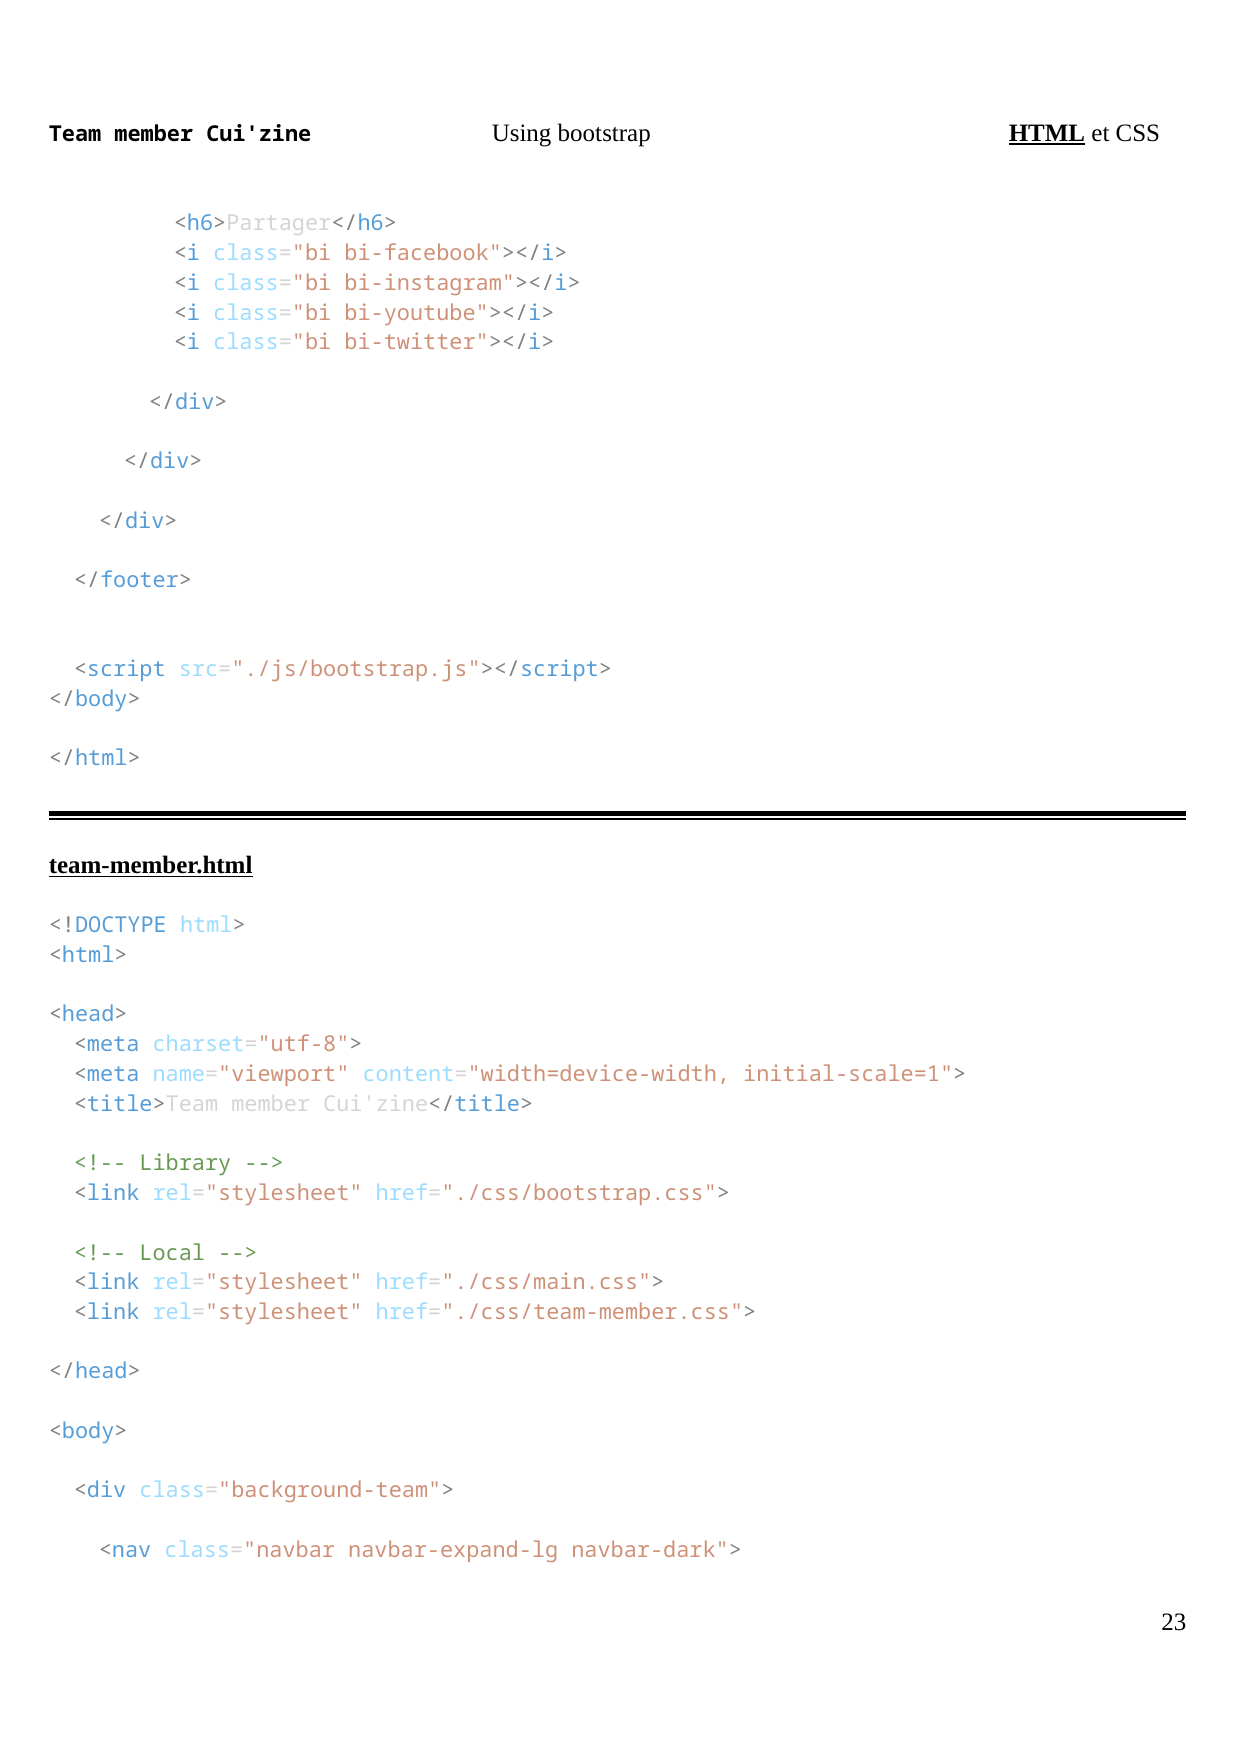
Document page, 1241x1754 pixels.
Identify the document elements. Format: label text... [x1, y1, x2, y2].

text <body> [48, 1415, 1186, 1445]
text <link rel="stylesheet" href="./css/main.css"> [48, 1266, 1186, 1296]
text </html> [48, 742, 1186, 772]
text <script src="./js/bootstrap.js"></script> [48, 653, 1186, 683]
text <title>Team member Cui'zine</title> [48, 1088, 1186, 1117]
text <i class="bi bi-instagram"></i> [48, 267, 1186, 296]
text </div> [48, 505, 1186, 534]
text <i class="bi bi-youtube"></i> [48, 296, 1186, 326]
text <head> [48, 998, 1186, 1028]
text </body> [48, 683, 1186, 713]
text <!-- Local --> [48, 1236, 1186, 1266]
text </footer> [48, 564, 1186, 594]
text </head> [48, 1356, 1186, 1385]
text <!DOCTYPE html> [48, 909, 1186, 939]
text <i class="bi bi-facebook"></i> [48, 237, 1186, 267]
text <meta charset="utf-8"> [48, 1028, 1186, 1058]
text <link rel="stylesheet" href="./css/team-member.css"> [48, 1296, 1186, 1326]
text <html> [48, 939, 1186, 969]
text <div class="background-team"> [48, 1474, 1186, 1504]
text <i class="bi bi-twitter"></i> [48, 326, 1186, 356]
text <link rel="stylesheet" href="./css/bootstrap.css"> [48, 1177, 1186, 1207]
text </div> [48, 445, 1186, 475]
text </div> [48, 386, 1186, 416]
text <h6>Partager</h6> [48, 207, 1186, 237]
text <meta name="viewport" content="width=device-width, initial-scale=1"> [48, 1058, 1186, 1088]
text <nav class="navbar navbar-expand-lg navbar-dark"> [48, 1534, 1186, 1564]
text team-member.html [48, 850, 1186, 879]
text <!-- Library --> [48, 1147, 1186, 1177]
